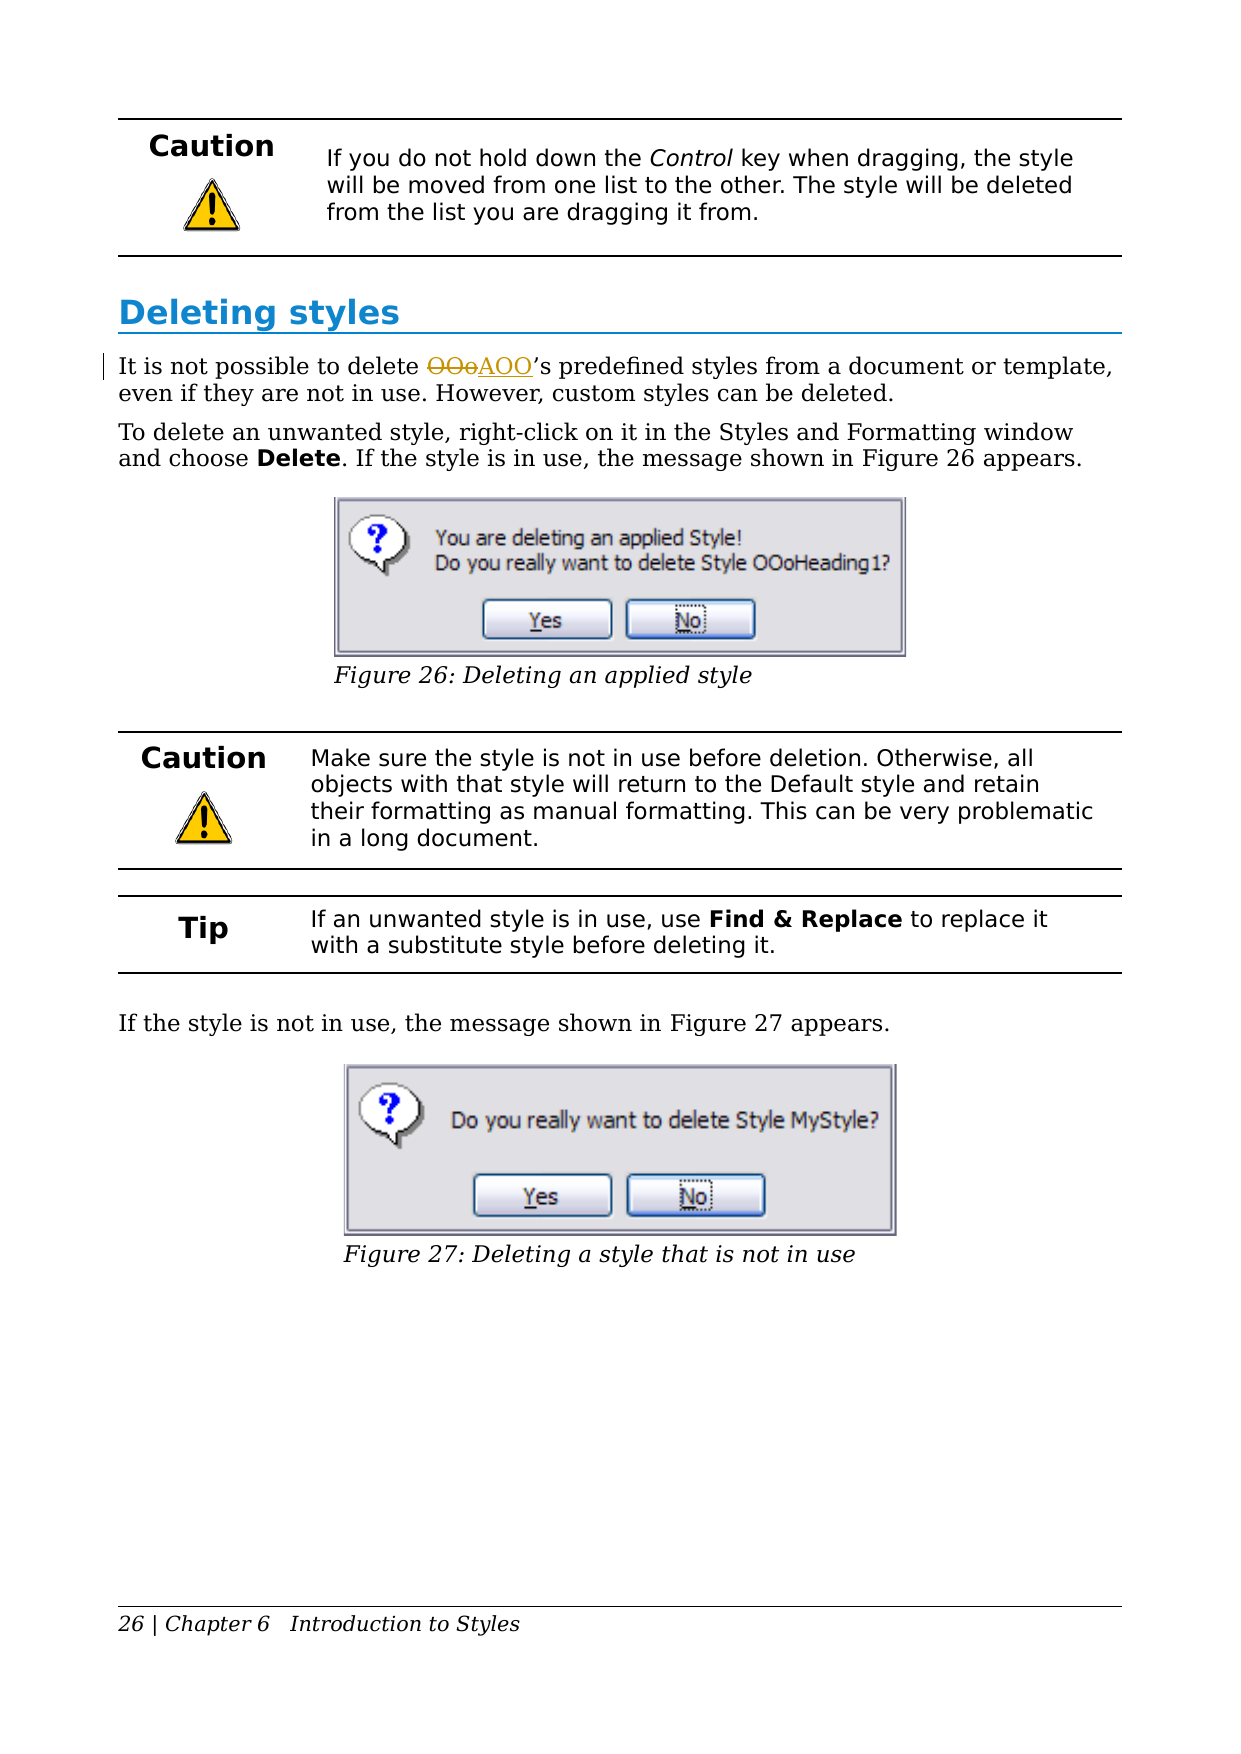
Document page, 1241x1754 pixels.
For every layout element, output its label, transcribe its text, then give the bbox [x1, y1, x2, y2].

table_header Make sure the style is not in use before deletion. Otherwise, all objects with that style will return to the Default style and retain their formatting as manual formatting. This can be very problematic in a long document. [289, 733, 1122, 868]
text It is not possible to delete AOO’s predefined styles from a document or template, even if they are not in use. However, custom styles can be deleted. [118, 353, 1122, 406]
text To delete an unwanted style, right-click on it in the Styles and Formatting window and choose Delete. If the style is in use, the message shown in Figure 26 appears. [118, 419, 1122, 472]
picture [171, 787, 236, 848]
picture [334, 497, 907, 657]
picture [343, 1064, 897, 1236]
subtitle Deleting styles [118, 293, 1122, 332]
text Figure 27: Deleting a style that is not in use [344, 1242, 897, 1268]
picture [179, 174, 244, 235]
table_header If you do not hold down the Control key when dragging, the style will be moved from one list to the other. The style will be deleted from the list you are dragging it from. [305, 120, 1122, 255]
text Figure 26: Deleting an applied style [334, 663, 906, 689]
table_header Tip [118, 897, 289, 972]
table_header Caution [118, 733, 289, 868]
text If the style is not in use, the message shown in Figure 27 appears. [118, 1011, 1122, 1037]
table_header If an unwanted style is in use, use Find & Replace to replace it with a substitute style before deleting it. [289, 897, 1122, 972]
table_header Caution [118, 120, 305, 255]
